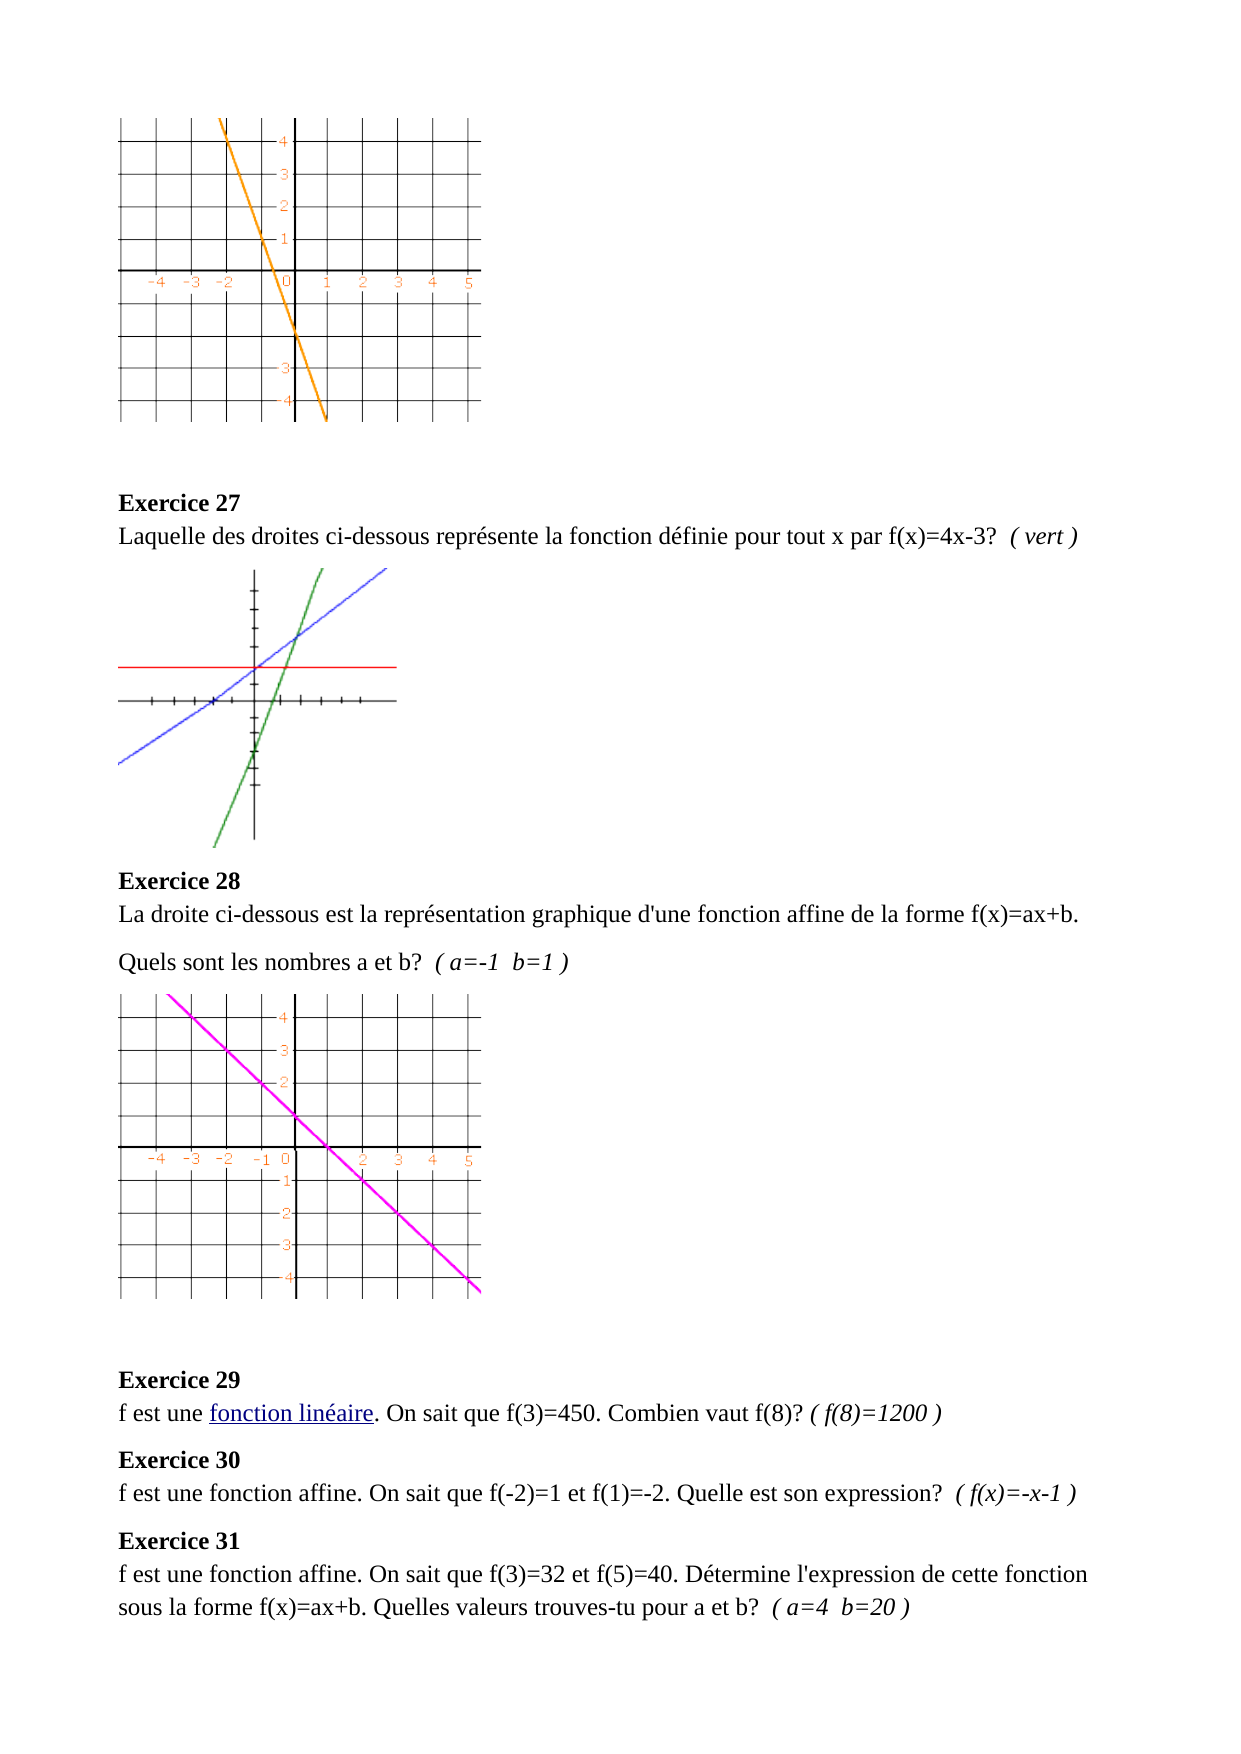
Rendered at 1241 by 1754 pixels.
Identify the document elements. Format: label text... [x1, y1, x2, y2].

text Exercice 27 Laquelle des droites ci-dessous représente la fonction définie pour tout x par f(x)=4x-3? ( vert ) [118, 488, 1122, 550]
text Exercice 30 f est une fonction affine. On sait que f(-2)=1 et f(1)=-2. Quelle est son expression? ( f(x)=-x-1 ) [118, 1445, 1122, 1507]
picture [118, 994, 482, 1299]
picture [118, 118, 482, 422]
text Exercice 29 f est une fonction linéaire. On sait que f(3)=450. Combien vaut f(8)? ( f(8)=1200 ) [118, 1365, 1122, 1426]
picture [118, 568, 397, 848]
text Exercice 28 La droite ci-dessous est la représentation graphique d'une fonction affine de la forme f(x)=ax+b. [118, 866, 1122, 928]
text Exercice 31 f est une fonction affine. On sait que f(3)=32 et f(5)=40. Détermine l'expression de cette fonction sous la forme f(x)=ax+b. Quelles valeurs trouves-tu pour a et b? ( a=4 b=20 ) [118, 1526, 1122, 1621]
text Quels sont les nombres a et b? ( a=-1 b=1 ) [118, 947, 1122, 976]
